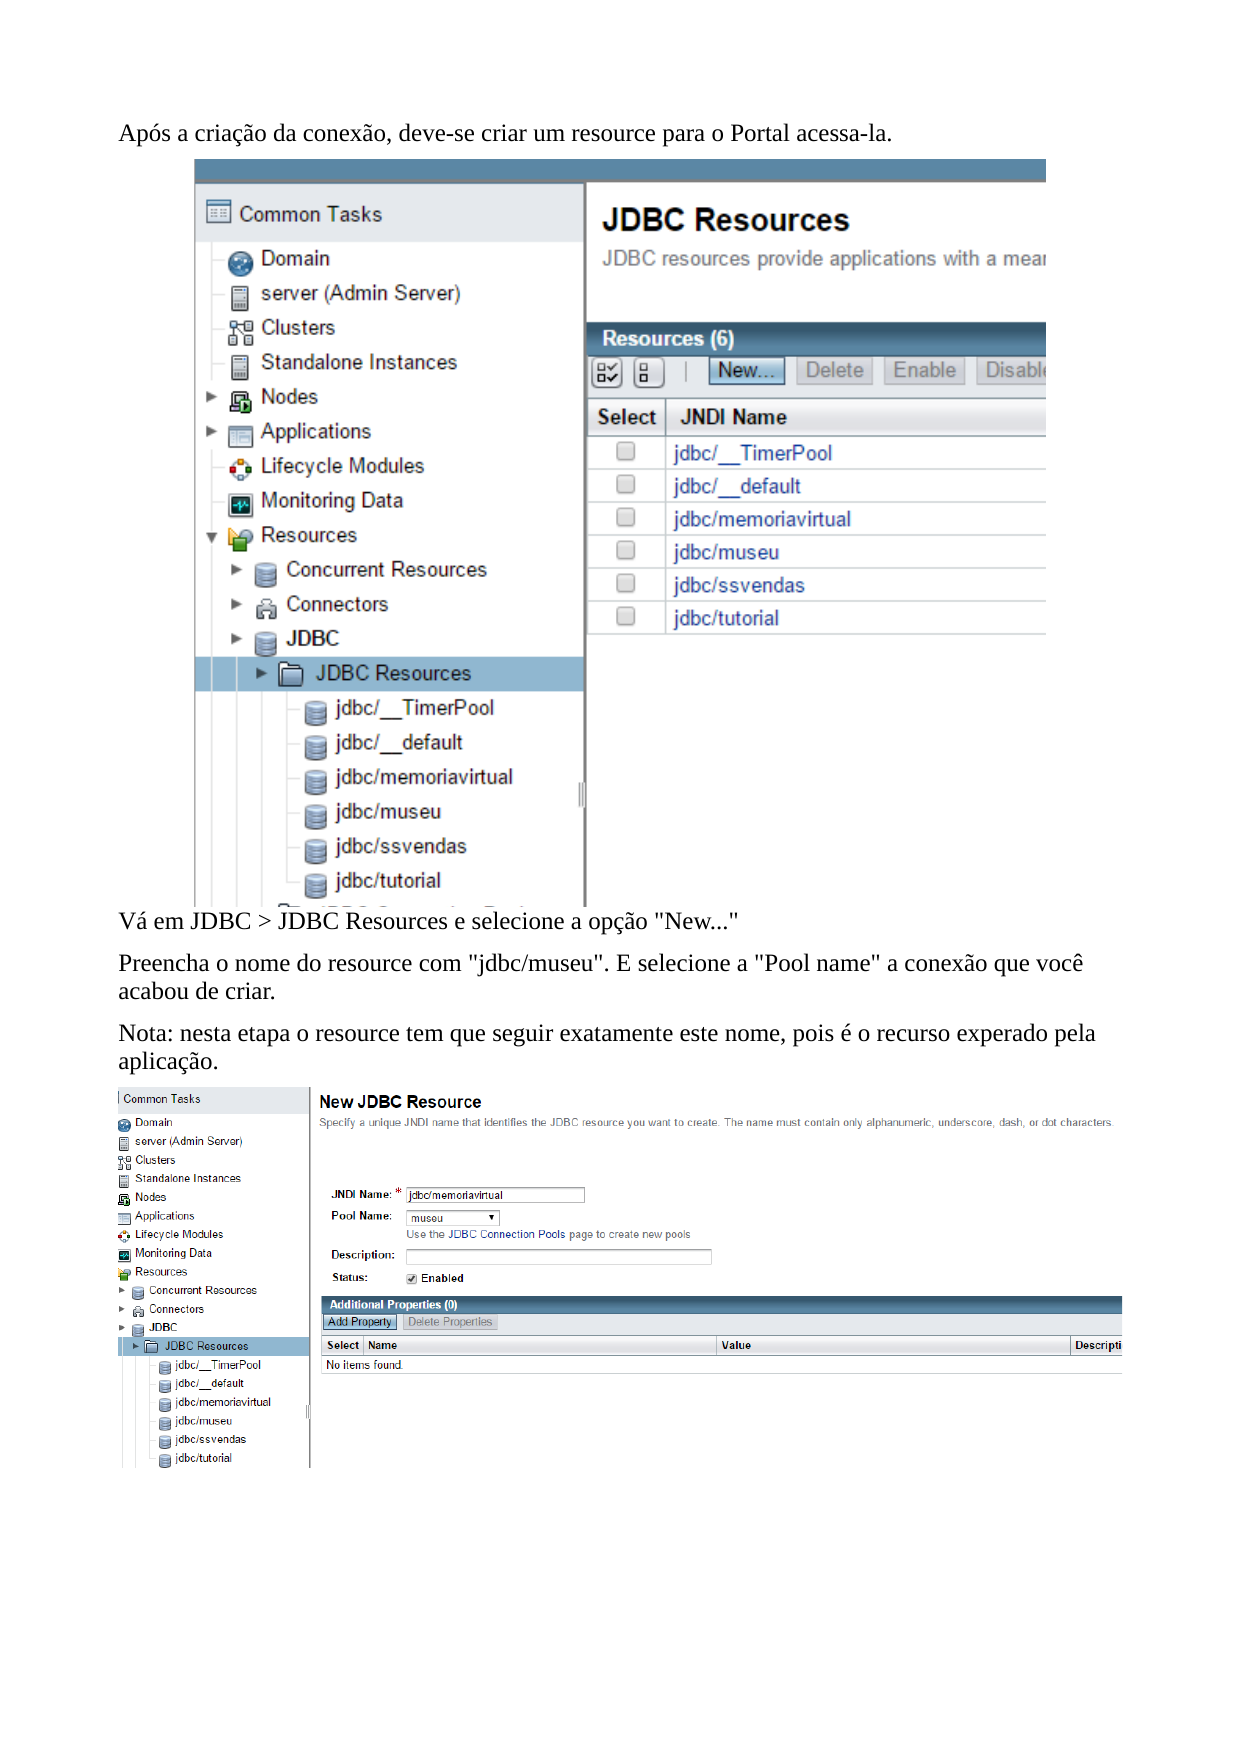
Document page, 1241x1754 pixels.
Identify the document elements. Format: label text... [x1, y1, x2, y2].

text Preencha o nome do resource com "jdbc/museu". E selecione a "Pool name" a conexão que você acabou de criar. [118, 948, 1122, 1005]
text Vá em JDBC > JDBC Resources e selecione a opção "New..." [118, 159, 1122, 935]
text Nota: nesta etapa o resource tem que seguir exatamente este nome, pois é o recurso experado pela aplicação. [118, 1018, 1122, 1075]
text Após a criação da conexão, deve-se criar um resource para o Portal acessa-la. [118, 118, 1122, 147]
